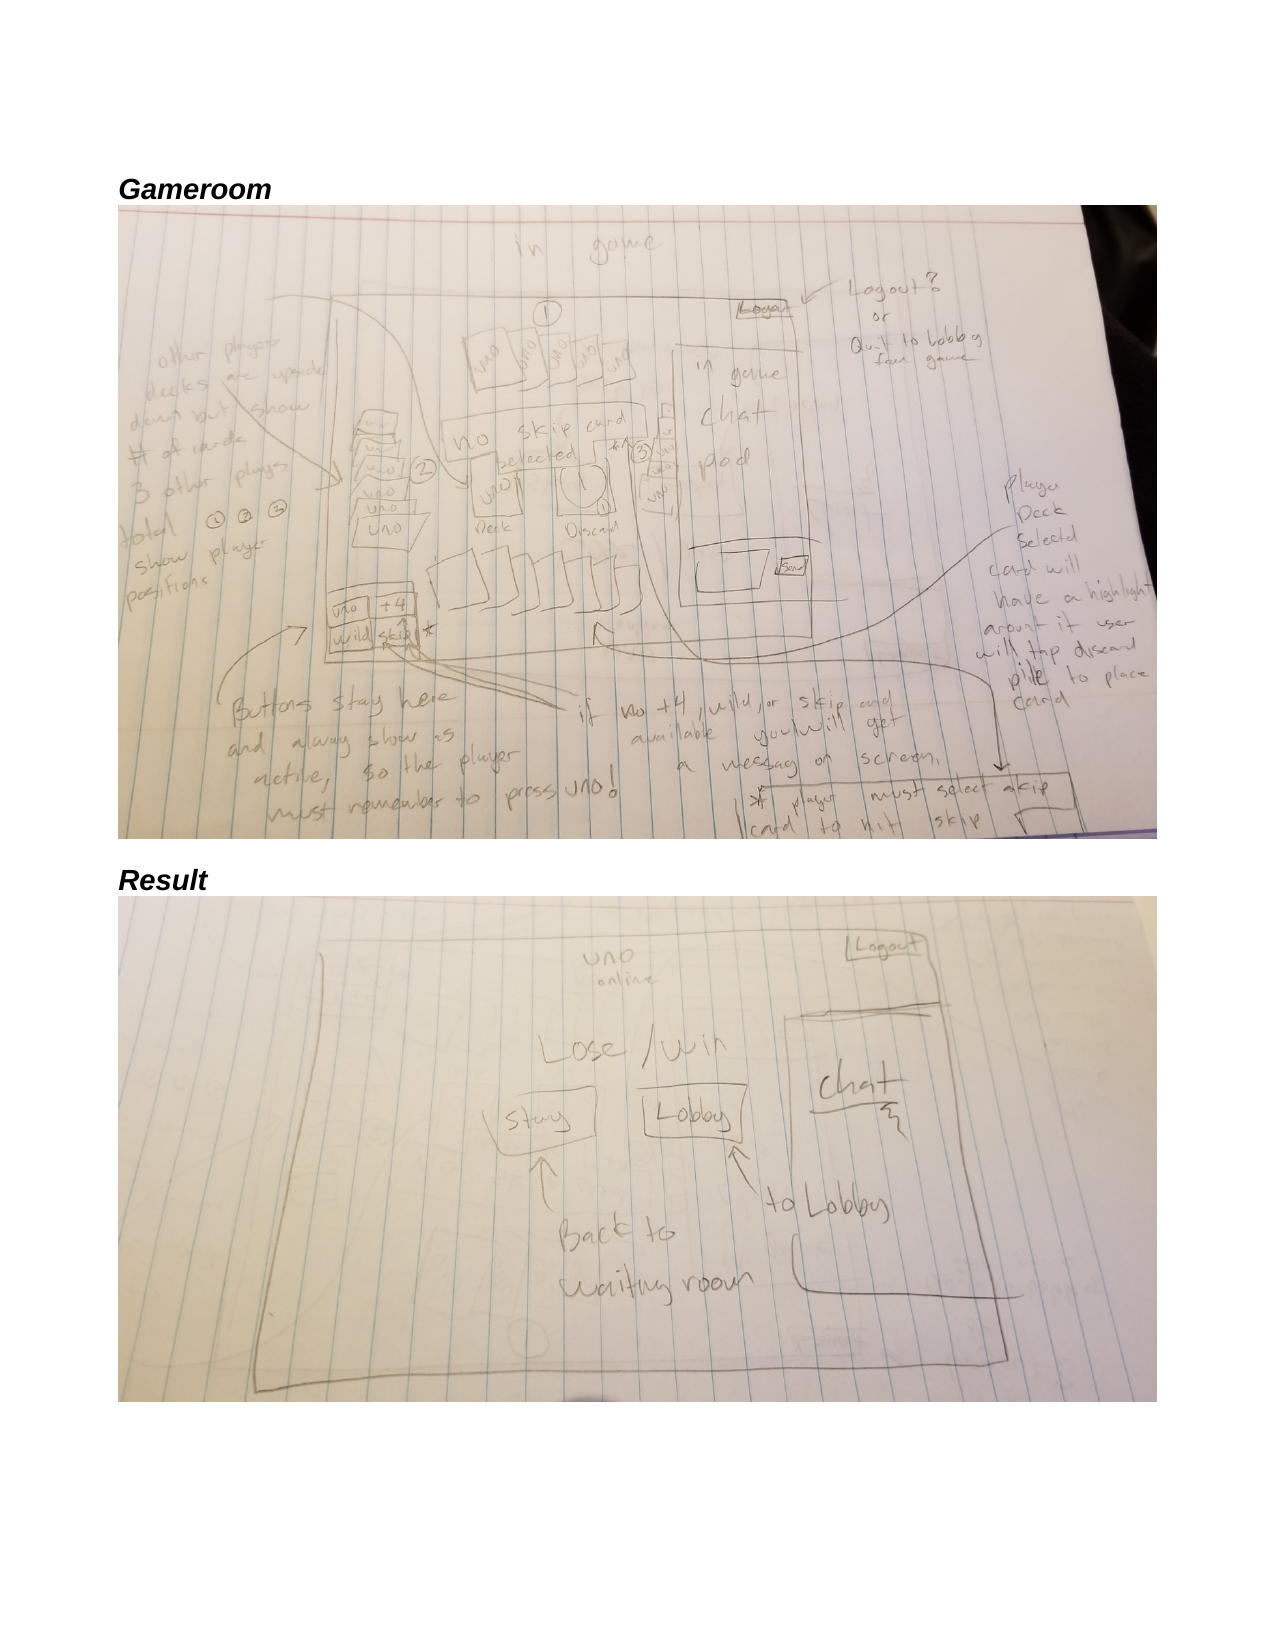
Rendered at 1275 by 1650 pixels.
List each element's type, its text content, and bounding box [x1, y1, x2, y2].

subtitle Gameroom [118, 172, 1157, 205]
picture [118, 205, 1157, 839]
subtitle Result [118, 863, 1157, 896]
picture [118, 896, 1157, 1402]
